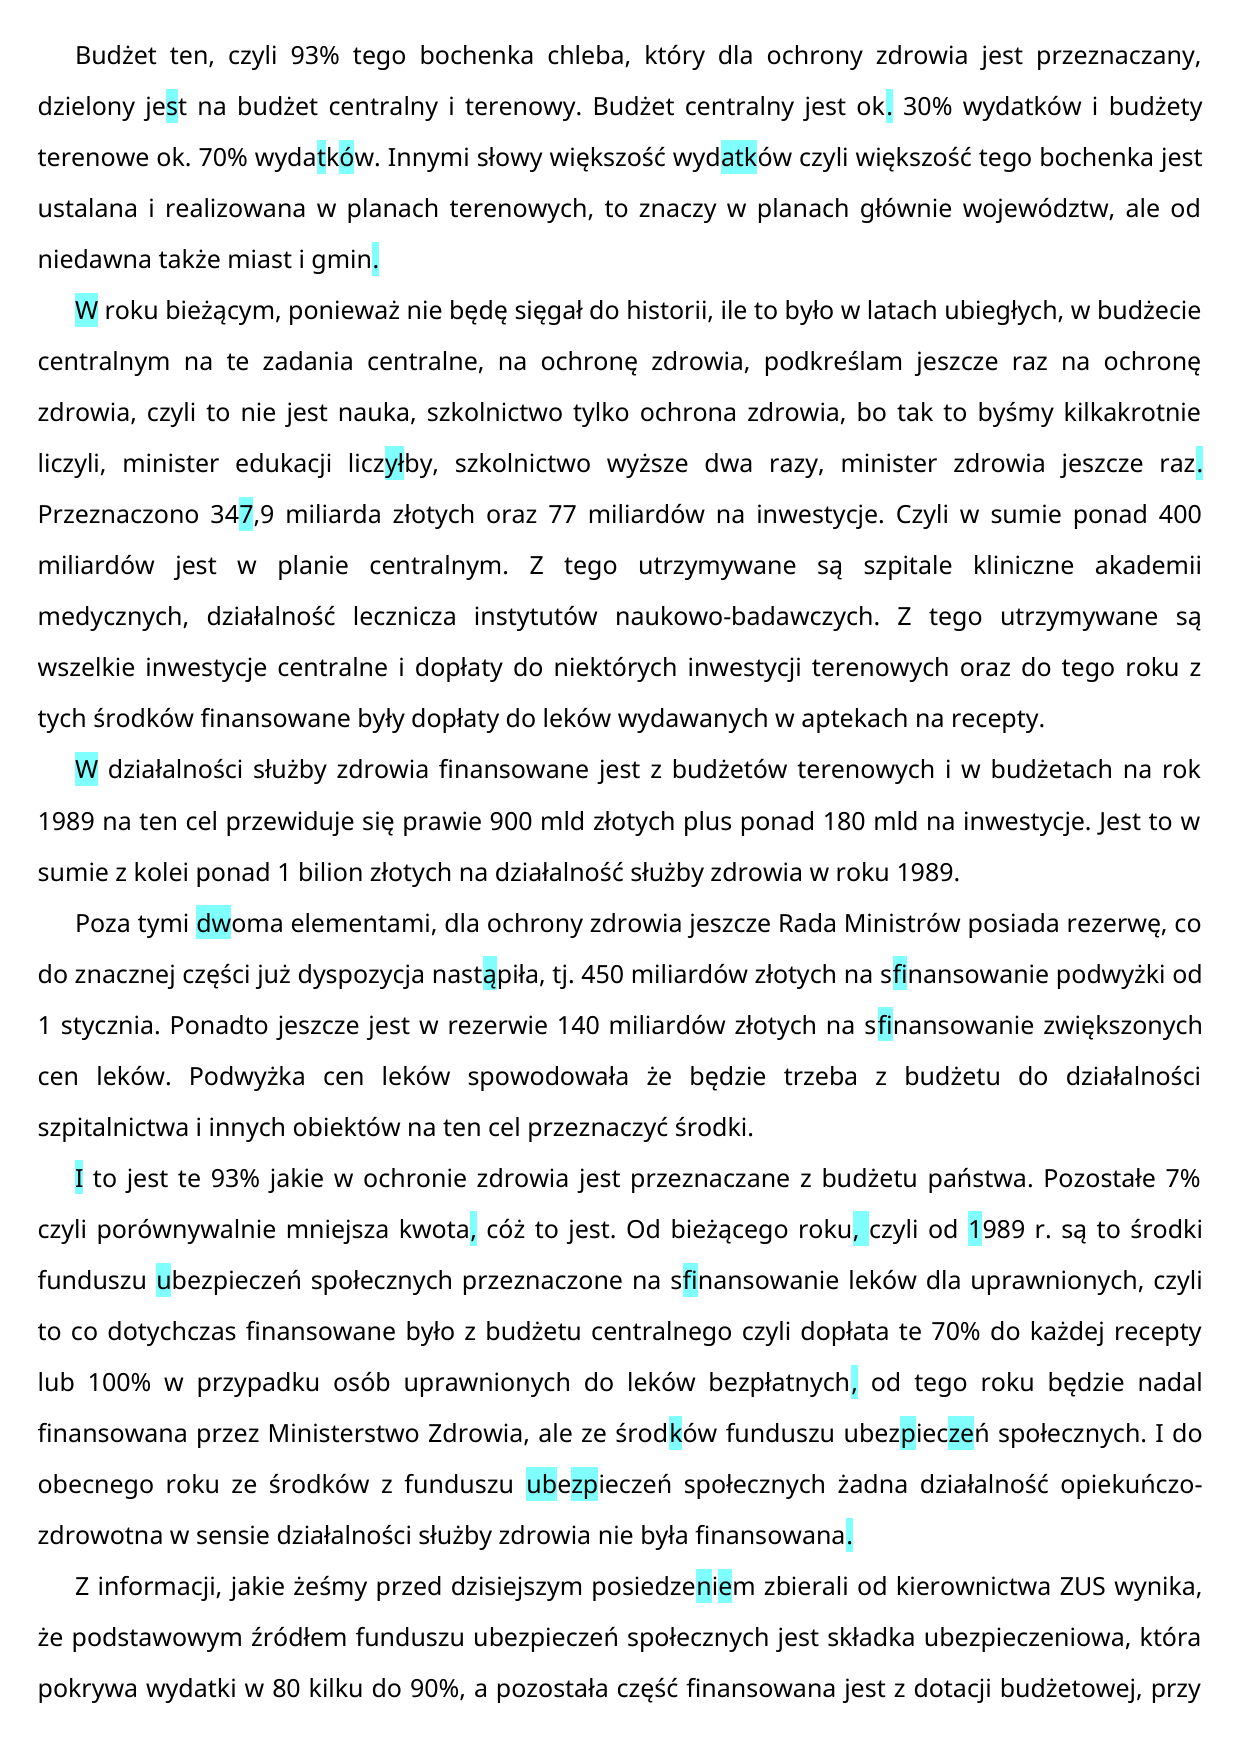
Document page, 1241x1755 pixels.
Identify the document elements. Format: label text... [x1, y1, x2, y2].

text Budżet ten, czyli 93% tego bochenka chleba, który dla ochrony zdrowia jest przeznaczany, dzielony jest na budżet centralny i terenowy. Budżet centralny jest ok. 30% wydatków i budżety terenowe ok. 70% wydatków. Innymi słowy większość wydatków czyli większość tego bochenka jest ustalana i realizowana w planach terenowych, to znaczy w planach głównie województw, ale od niedawna także miast i gmin. [37, 37, 1203, 276]
text Z informacji, jakie żeśmy przed dzisiejszym posiedzeniem zbierali od kierownictwa ZUS wynika, że podstawowym źródłem funduszu ubezpieczeń społecznych jest składka ubezpieczeniowa, która pokrywa wydatki w 80 kilku do 90%, a pozostała część finansowana jest z dotacji budżetowej, przy [37, 1569, 1203, 1705]
text I to jest te 93% jakie w ochronie zdrowia jest przeznaczane z budżetu państwa. Pozostałe 7% czyli porównywalnie mniejsza kwota, cóż to jest. Od bieżącego roku, czyli od 1989 r. są to środki funduszu ubezpieczeń społecznych przeznaczone na sfinansowanie leków dla uprawnionych, czyli to co dotychczas finansowane było z budżetu centralnego czyli dopłata te 70% do każdej recepty lub 100% w przypadku osób uprawnionych do leków bezpłatnych, od tego roku będzie nadal finansowana przez Ministerstwo Zdrowia, ale ze środków funduszu ubezpieczeń społecznych. I do obecnego roku ze środków z funduszu ubezpieczeń społecznych żadna działalność opiekuńczo-zdrowotna w sensie działalności służby zdrowia nie była finansowana. [37, 1160, 1203, 1552]
text W działalności służby zdrowia finansowane jest z budżetów terenowych i w budżetach na rok 1989 na ten cel przewiduje się prawie 900 mld złotych plus ponad 180 mld na inwestycje. Jest to w sumie z kolei ponad 1 bilion złotych na działalność służby zdrowia w roku 1989. [37, 752, 1203, 888]
text Poza tymi dwoma elementami, dla ochrony zdrowia jeszcze Rada Ministrów posiada rezerwę, co do znacznej części już dyspozycja nastąpiła, tj. 450 miliardów złotych na sfinansowanie podwyżki od 1 stycznia. Ponadto jeszcze jest w rezerwie 140 miliardów złotych na sfinansowanie zwiększonych cen leków. Podwyżka cen leków spowodowała że będzie trzeba z budżetu do działalności szpitalnictwa i innych obiektów na ten cel przeznaczyć środki. [37, 905, 1203, 1143]
text W roku bieżącym, ponieważ nie będę sięgał do historii, ile to było w latach ubiegłych, w budżecie centralnym na te zadania centralne, na ochronę zdrowia, podkreślam jeszcze raz na ochronę zdrowia, czyli to nie jest nauka, szkolnictwo tylko ochrona zdrowia, bo tak to byśmy kilkakrotnie liczyli, minister edukacji liczyłby, szkolnictwo wyższe dwa razy, minister zdrowia jeszcze raz. Przeznaczono 347,9 miliarda złotych oraz 77 miliardów na inwestycje. Czyli w sumie ponad 400 miliardów jest w planie centralnym. Z tego utrzymywane są szpitale kliniczne akademii medycznych, działalność lecznicza instytutów naukowo-badawczych. Z tego utrzymywane są wszelkie inwestycje centralne i dopłaty do niektórych inwestycji terenowych oraz do tego roku z tych środków finansowane były dopłaty do leków wydawanych w aptekach na recepty. [37, 293, 1203, 735]
